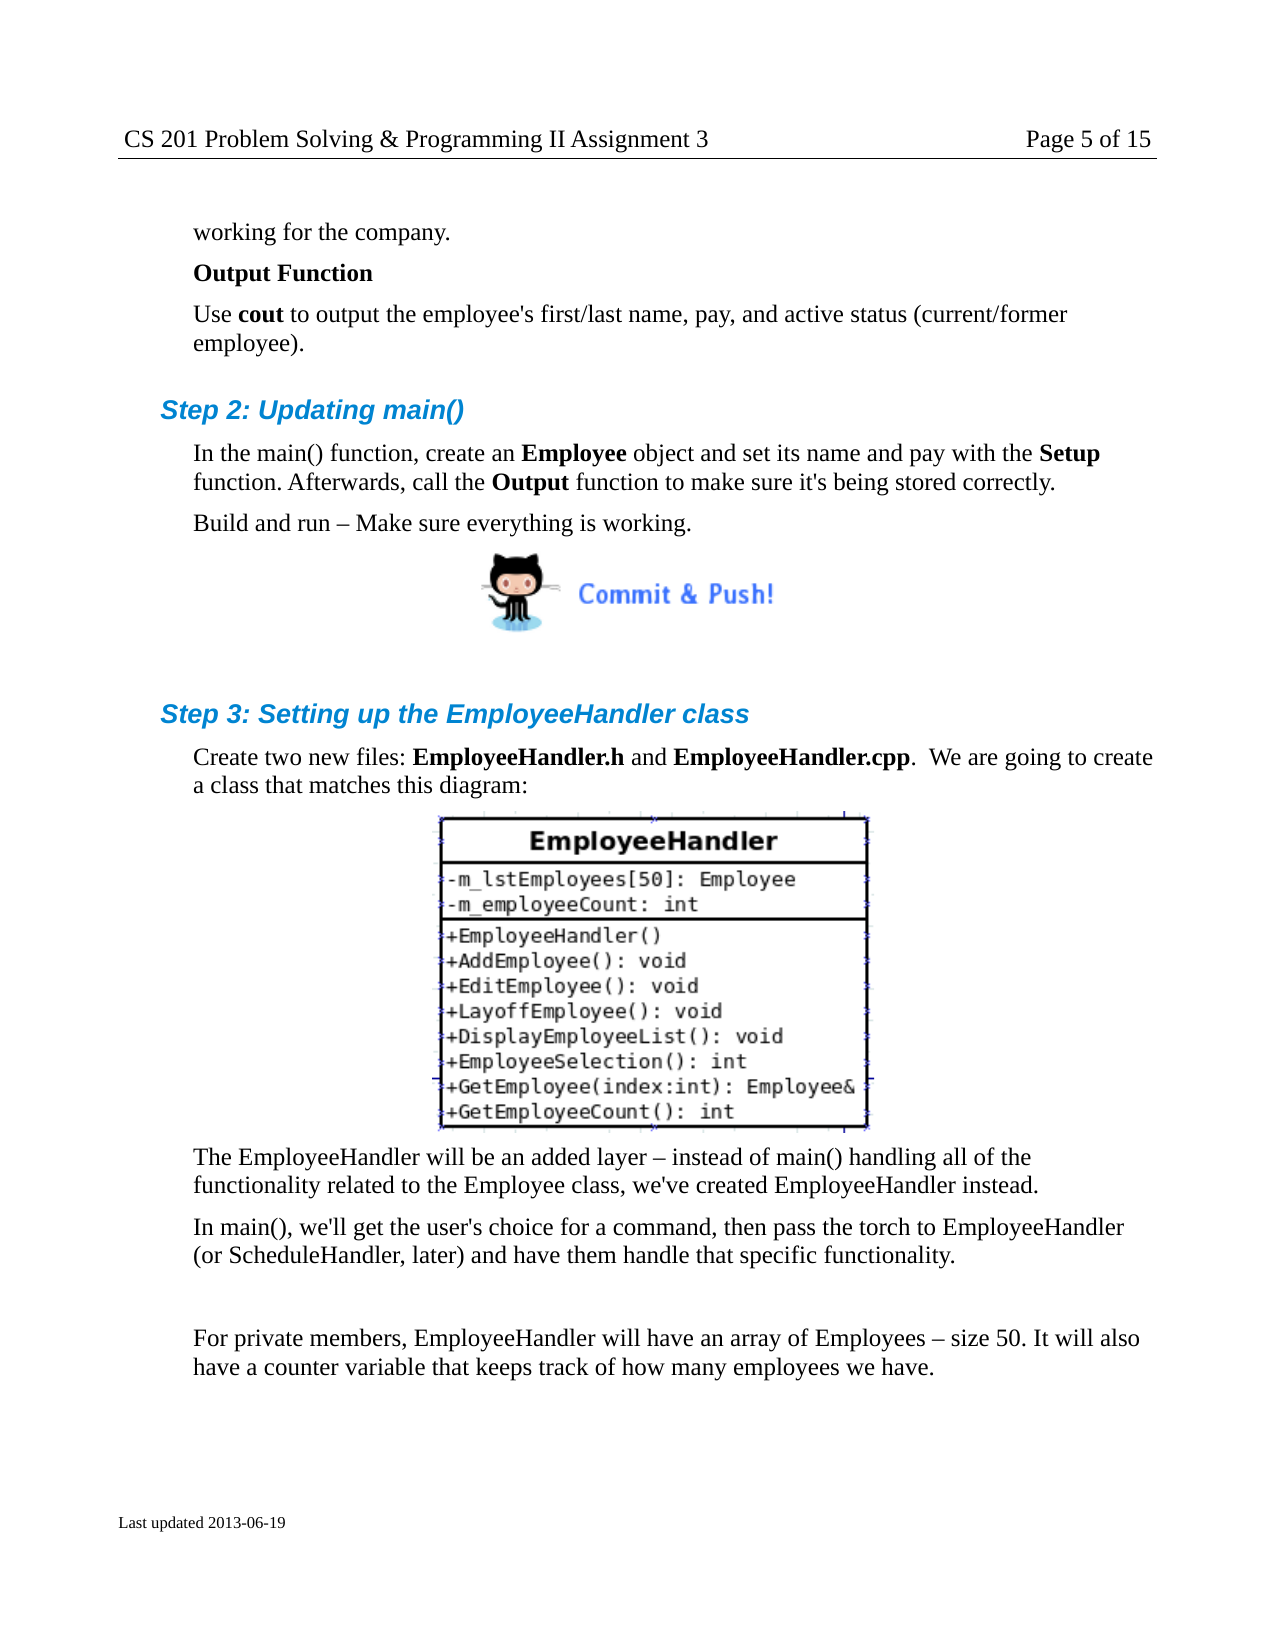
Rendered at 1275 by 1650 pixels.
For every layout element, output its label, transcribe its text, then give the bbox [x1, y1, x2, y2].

text For private members, EmployeeHandler will have an array of Employees – size 50. It will also have a counter variable that keeps track of how many employees we have. [193, 1323, 1157, 1380]
text Use cout to output the employee's first/last name, pay, and active status (current/former employee). [193, 299, 1157, 357]
subtitle Step 2: Updating main() [160, 394, 1157, 425]
text Create two new files: EmployeeHandler.h and EmployeeHandler.cpp. We are going to create a class that matches this diagram: [193, 742, 1157, 799]
text Build and run – Make sure everything is working. [193, 508, 1157, 537]
subtitle Step 3: Setting up the EmployeeHandler class [160, 698, 1157, 729]
text working for the company. [193, 217, 1157, 245]
text In the main() function, create an Employee object and set its name and pay with the Setup function. Afterwards, call the Output function to make sure it's being stored correctly. [193, 438, 1157, 495]
text In main(), we'll get the user's choice for a command, then pass the torch to EmployeeHandler (or ScheduleHandler, later) and have them handle that specific functionality. [193, 1212, 1157, 1269]
text Output Function [193, 258, 1157, 287]
picture [481, 549, 794, 637]
picture [432, 811, 875, 1133]
text The EmployeeHandler will be an added layer – instead of main() handling all of the functionality related to the Employee class, we've created EmployeeHandler instead. [193, 1142, 1157, 1199]
